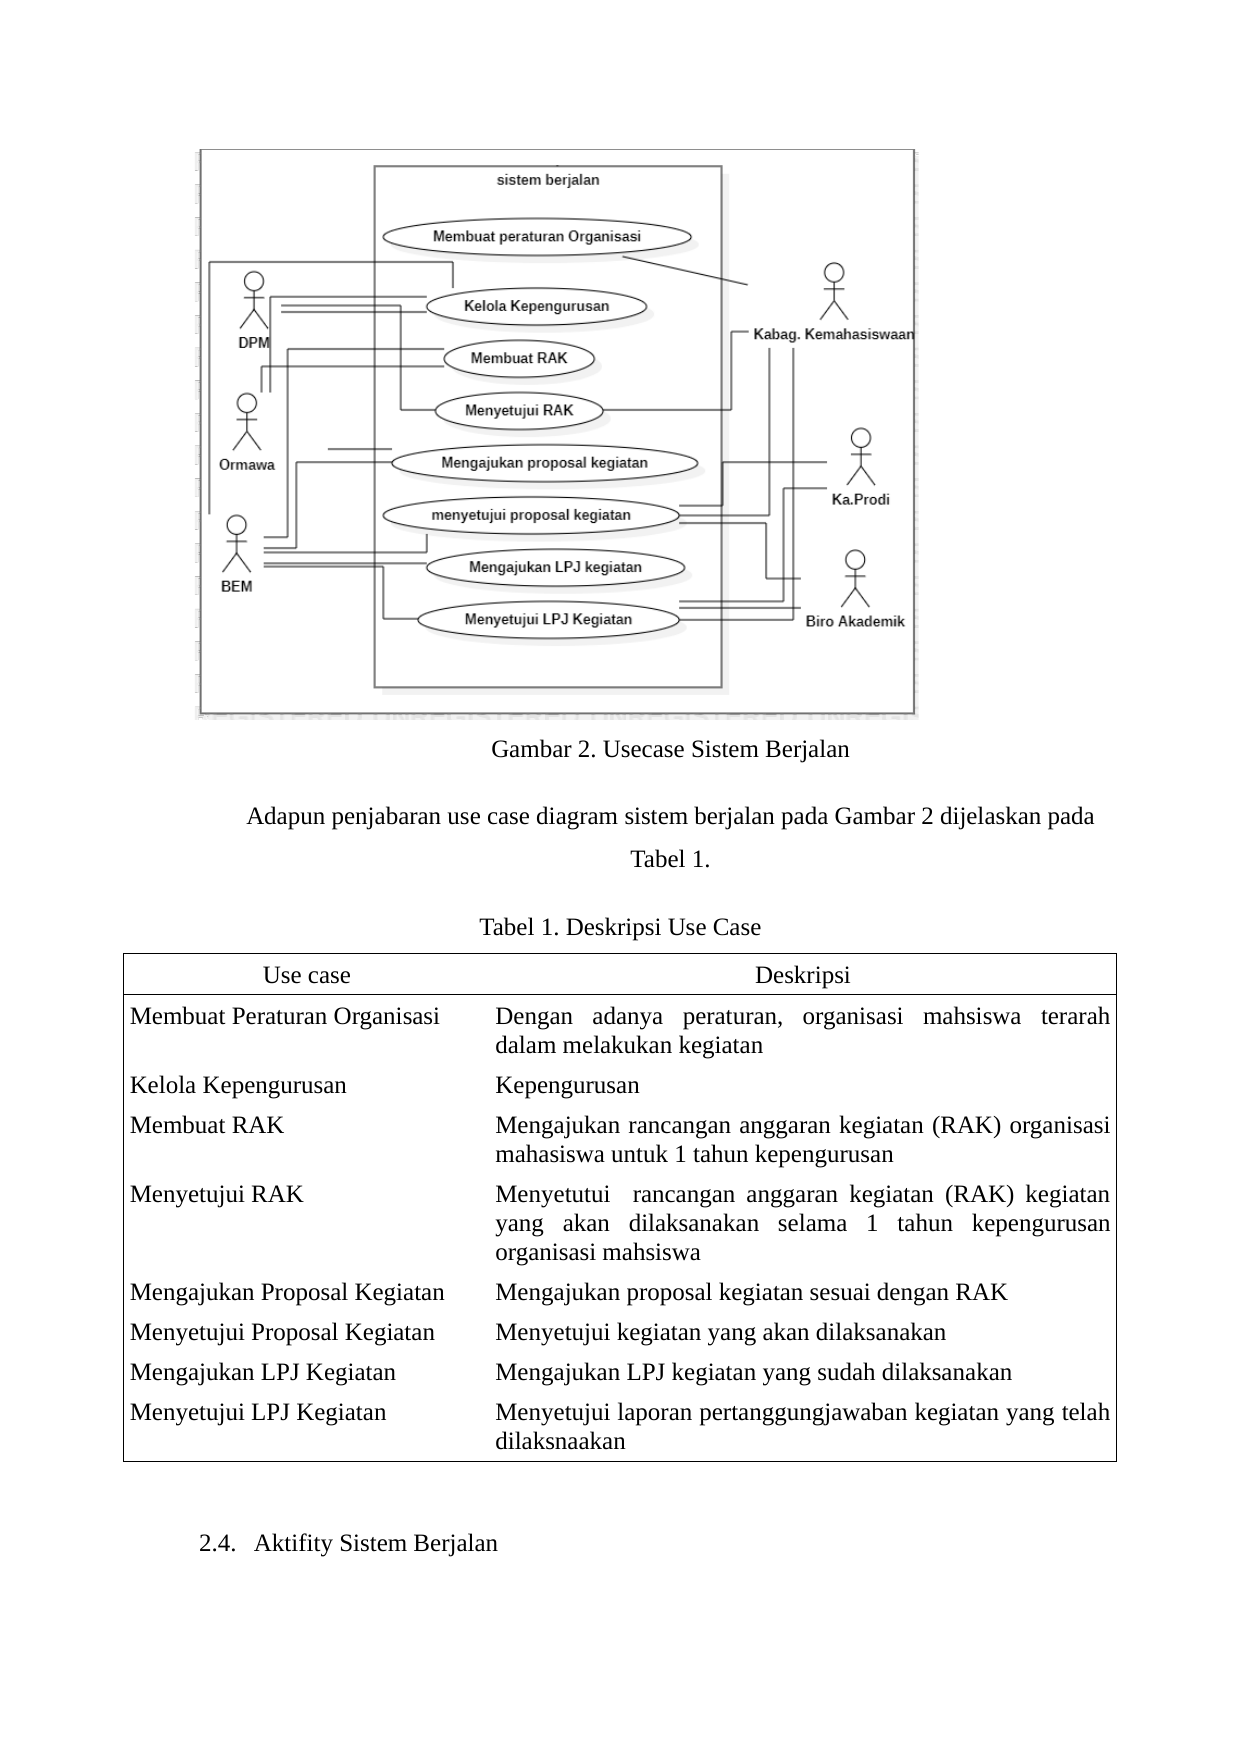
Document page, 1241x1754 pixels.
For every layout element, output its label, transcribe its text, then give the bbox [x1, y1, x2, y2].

table_cell Membuat Peraturan Organisasi [124, 995, 489, 1064]
table_cell Menyetujui laporan pertanggungjawaban kegiatan yang telah dilaksnaakan [489, 1392, 1116, 1461]
table_cell Dengan adanya peraturan, organisasi mahsiswa terarah dalam melakukan kegiatan [489, 995, 1116, 1064]
table_cell Mengajukan rancangan anggaran kegiatan (RAK) organisasi mahasiswa untuk 1 tahun kepengurusan [489, 1104, 1116, 1173]
table_cell Mengajukan proposal kegiatan sesuai dengan RAK [489, 1271, 1116, 1311]
table_cell Menyetujui kegiatan yang akan dilaksanakan [489, 1311, 1116, 1351]
table_header Use case [124, 954, 489, 994]
table_cell Menyetujui Proposal Kegiatan [124, 1311, 489, 1351]
table_cell Mengajukan LPJ kegiatan yang sudah dilaksanakan [489, 1351, 1116, 1392]
table_cell Kelola Kepengurusan [124, 1064, 489, 1104]
table_cell Kepengurusan [489, 1064, 1116, 1104]
picture [194, 149, 919, 720]
table_cell Membuat RAK [124, 1104, 489, 1173]
table_cell Metodologi Penelitian Metodologi Penelitian Waterfall sering dinamakan siklus hidup klasik, dimana hal ini menggambarkan pendekatan yang sistematis dan juga berurutan pada pengebangan perangkat lunak dimulai dengan spesifikasi kebutuhan pelanggan lalu berlanjut melalui tahap-tahap perencanaan, pemodelan, konstruksi serta penyerahan sistem kepada pelanggan sampai dengan pemeliharaan (Teduh Sanubari, Cahyo Prianto, 2020)⁠. Gambar 1. Metode Waterfall Adapun penjelasan waterfall sebagai berikut : Analisis kebutuhan Dalam penelitian ini melakukan observasi untuk menemukan letak permasalahan yang ada pada sistem yang berjalan, kebutuhan sistem dan solusi untuk mengatasi permasalahan yang ada pada sistem yang berjalan. Penulis melakukan wawancara dengan kepala bagian kemahasiswaan Universitas Banten Jaya, setelah melakukan observasi penulis mendapat informasi mengenai alur dari sistem yang berjalan dan hal yang dibutuhkan oleh penulis untuk membangun sistem monitoring Organisasi mahasiswa. Desain Sitem Pada tahap ini penulis mengadaptasi hasil dari analisis kebutuhan dalam bentuk desain, diantaranya UML yang digunakan untuk pemodelan perangkat lunak agar lebih mudah diimplementasikan kedalam sistem. Kemudian untuk perancangan database penulis menggunakan MySQL dan untuk memberi gambaran penulis membuat desain interface menggunakan pencil dan metode yang digunakan dalam pengujian yaitu black box. Penilisan Kode Program Setelah melalu tahap analisis dan desain selanjutnya masuk kedalam tahap pembuatan kode program yaitu penulis mengimplementasikan rancangan program dalam bahasa pemprograman PHP dan menggunakan framework CodeIgniter, sehingga semua fungsi dapat dijalankan oleh pengguna. Penerapan Pada tahap ini penulis melakukan pengujian terhadap sistem yang bertujuan untuk mengevaluasi atribut-atribut atau fungsionalitas sebuah sistem apakah sesuai dengan kebutuhan yang diinginkan. Pengujian Program da Pemeliharaan Tahap terakhir yaitu pendukung dan pemeliharaan melakukan pemeliharaan secara berkala dimulai dari mencadangkan database, perubahan struktur hardware, dan update fitur pada sistem. Analisis Sistem Berjalan Pada proses pelaksanaan pengajuan kegiatan organisasi mahasiswa di universitas Banten Jaya, mahasiswa sulit mendapatkan tanda tangan dengan pihak yang bersangkutan dalam pengajuan kegiatan organisasi mahasiswa baik itu karena kesalahan format pengajuan maupun sulitnya bertemu dengan pihak tersebut, waktu yang kurang efektif dalam pengajuan kegiatan, kurang disiplinnya mahasiswa dalam pengajuan kegiatan dan juga bagi pihak yang bersangkutan untuk menyimpan arsip data setiap pelaksanaan untuk dijadikan laporan pertanggungjawaban, pihak kampus dan mahasiswa lainnya yang kurang mengetahui setiap kegiatan mahasiswa sehingga kurangnya minat mahasiswa terhadap setiap kegiatan mahasiswa disetiap tahunnya. Untuk mengatasi masalah tersebut penulis akan membangun sebuah sistem “Rancang Bangun Sistem Informasi Monitoring Organisasi Mahasiswa di Universitas Banten Jaya berbasis website menggunkana framework CodeIgniter”. Dari analisa yang telah dilakukan terhadap kegiatan organisasi mahasiswa yang akan berjalan dikemudian hari, maka perancangan sistem ini dengan memanfaatkan teknologi aplikasi berbasis website yang dilakukan untuk dapat mengatasi berbagai masalah dan kendala yang ada pada sistem yang berjalan saat ini. Use case Sistem Berjalan Gambar 2. Usecase Sistem Berjalan Adapun penjabaran use case diagram sistem berjalan pada Gambar 2 dijelaskan pada Tabel 1. Tabel 1. Deskripsi Use Case Aktifity Sistem Berjalan Gambar 3. Aktifity Sistem Berjalan Pengajuan RAK Gambar 4. Aktifity Sistem Berjalan Pengajuan Proposal Squence Diagram Gambar 5. Squence Diagram Sistem Berjalan Pengajuan RAK Gambar 6. Squence Diagram Sistem Berjalan Pengajuan Proposal Adapun rancangan prototype sistem pada penelitian ini terdapat 6 struktur tampilan yaitu sebagai berikut : Struktur Tampilan Biro Akademik Struktur tampilan biro akademik ketika melakukan login terdapat tampilan menu dashboard, Data Organisasi, Persetujuan Kegiatan, Persetujuan Artikel, dan logout. Adapun penjabarannya disajikan pada Gambar 7. Gambar 7. Struktur Tampilan Biro Akademik Struktur Tampilan Kemahasiswaan Struktur tampilan kemahasiswaan ketika melakukan login terdapat tampilan menu Dashboard, Data Pengguna, Data Organisasi, Persetujuan Kegiatan, Pengumuman, dan logout. Adapun penjabarannya disajikan pada Gambar 8. Gambar 8. Struktur Tampilan Kemahasiswaan Struktur Tampilan Kepala Program Studi Struktur tampilan kepala program studi ketika melakukan login terdapat tampilan menu Dashboard, Data Organisasi, Persetujuan Kegiatan dan logout. Adapun penjabarannya disajikan pada Gambar 9. Gambar 9. Struktur Tampilan Kepala Program Studi Struktur Tampilan DPM Struktur tampilan kepala program studi ketika melakukan login terdapat tampilan menu Dashboard, Data Organisasi, Persetujuan RAK dan logout. Adapun penjabarannya disajikan pada Gambar 10. Gambar 10. Struktur Tampilan DPM Struktur Tampilan BEM Struktur tampilan kepala program studi ketika melakukan login terdapat tampilan menu Dashboard, Data Organisasi, Pengajuan Kegaiatn, Persetujuan Kegiatan dan logout. Adapun penjabarannya disajikan pada Gambar 11. Gambar 11. Struktur Tampilan BEM Struktur Tampilan Organisasi Mahasiswa Struktur tampilan kepala program studi ketika melakukan login terdapat tampilan menu Dashboard, Data Organisasi, Pengajuan Kegaiatn, dan logout. Adapun penjabarannya disajikan pada Gambar 12. Gambar 12. Struktur Tampilan Organisasi Mahasiswa Rancangan Prototype Sistem Pemodelan data Gambar 13. Pemodelan Data [118, 118, 1122, 1577]
table_cell Mengajukan Proposal Kegiatan [124, 1271, 489, 1311]
table_cell Mengajukan LPJ Kegiatan [124, 1351, 489, 1392]
table_cell Menyetujui LPJ Kegiatan [124, 1392, 489, 1461]
table_cell Menyetujui RAK [124, 1173, 489, 1271]
table_header Deskripsi [489, 954, 1116, 994]
table_cell Menyetutui rancangan anggaran kegiatan (RAK) kegiatan yang akan dilaksanakan selama 1 tahun kepengurusan organisasi mahsiswa [489, 1173, 1116, 1271]
